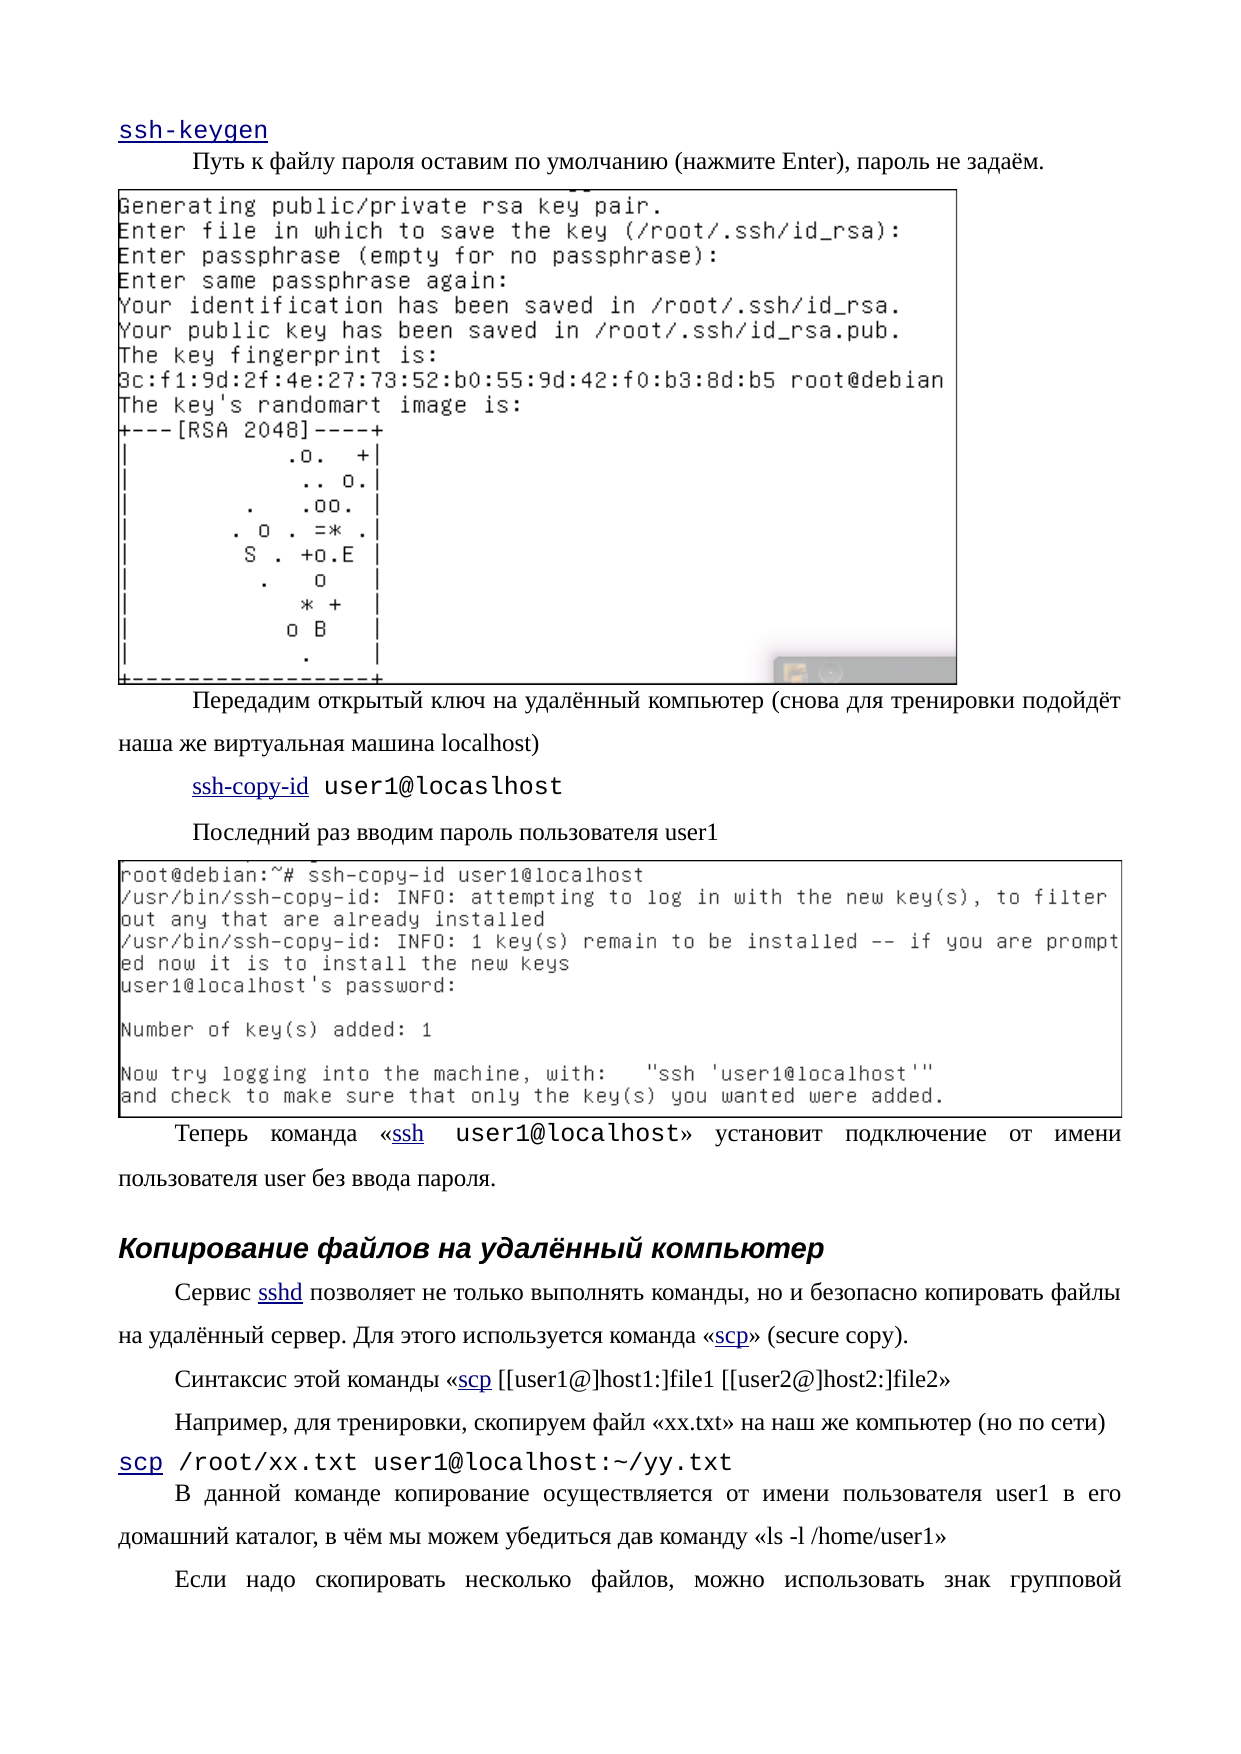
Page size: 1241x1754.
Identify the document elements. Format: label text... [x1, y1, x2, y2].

text scp /root/xx.txt user1@localhost:~/yy.txt [118, 1450, 1122, 1478]
text Передадим открытый ключ на удалённый компьютер (снова для тренировки подойдёт наша же виртуальная машина localhost) [118, 685, 1122, 757]
text Теперь команда «ssh user1@localhost» установит подключение от имени пользователя user без ввода пароля. [118, 1118, 1122, 1192]
text ssh-keygen [118, 118, 1122, 146]
picture [118, 860, 1123, 1118]
text ssh-copy-id user1@locaslhost [118, 771, 1122, 802]
text Например, для тренировки, скопируем файл «xx.txt» на наш же компьютер (но по сети) [118, 1407, 1122, 1436]
picture [118, 189, 958, 685]
text Синтаксис этой команды «scp [[user1@]host1:]file1 [[user2@]host2:]file2» [118, 1364, 1122, 1392]
subtitle Копирование файлов на удалённый компьютер [118, 1231, 1122, 1265]
text Сервис sshd позволяет не только выполнять команды, но и безопасно копировать файлы на удалённый сервер. Для этого используется команда «scp» (secure copy). [118, 1277, 1122, 1349]
text Последний раз вводим пароль пользователя user1 [118, 817, 1122, 846]
text В данной команде копирование осуществляется от имени пользователя user1 в его домашний каталог, в чём мы можем убедиться дав команду «ls -l /home/user1» [118, 1478, 1122, 1550]
text Если надо скопировать несколько файлов, можно использовать знак групповой [118, 1564, 1122, 1593]
text Путь к файлу пароля оставим по умолчанию (нажмите Enter), пароль не задаём. [118, 146, 1122, 175]
